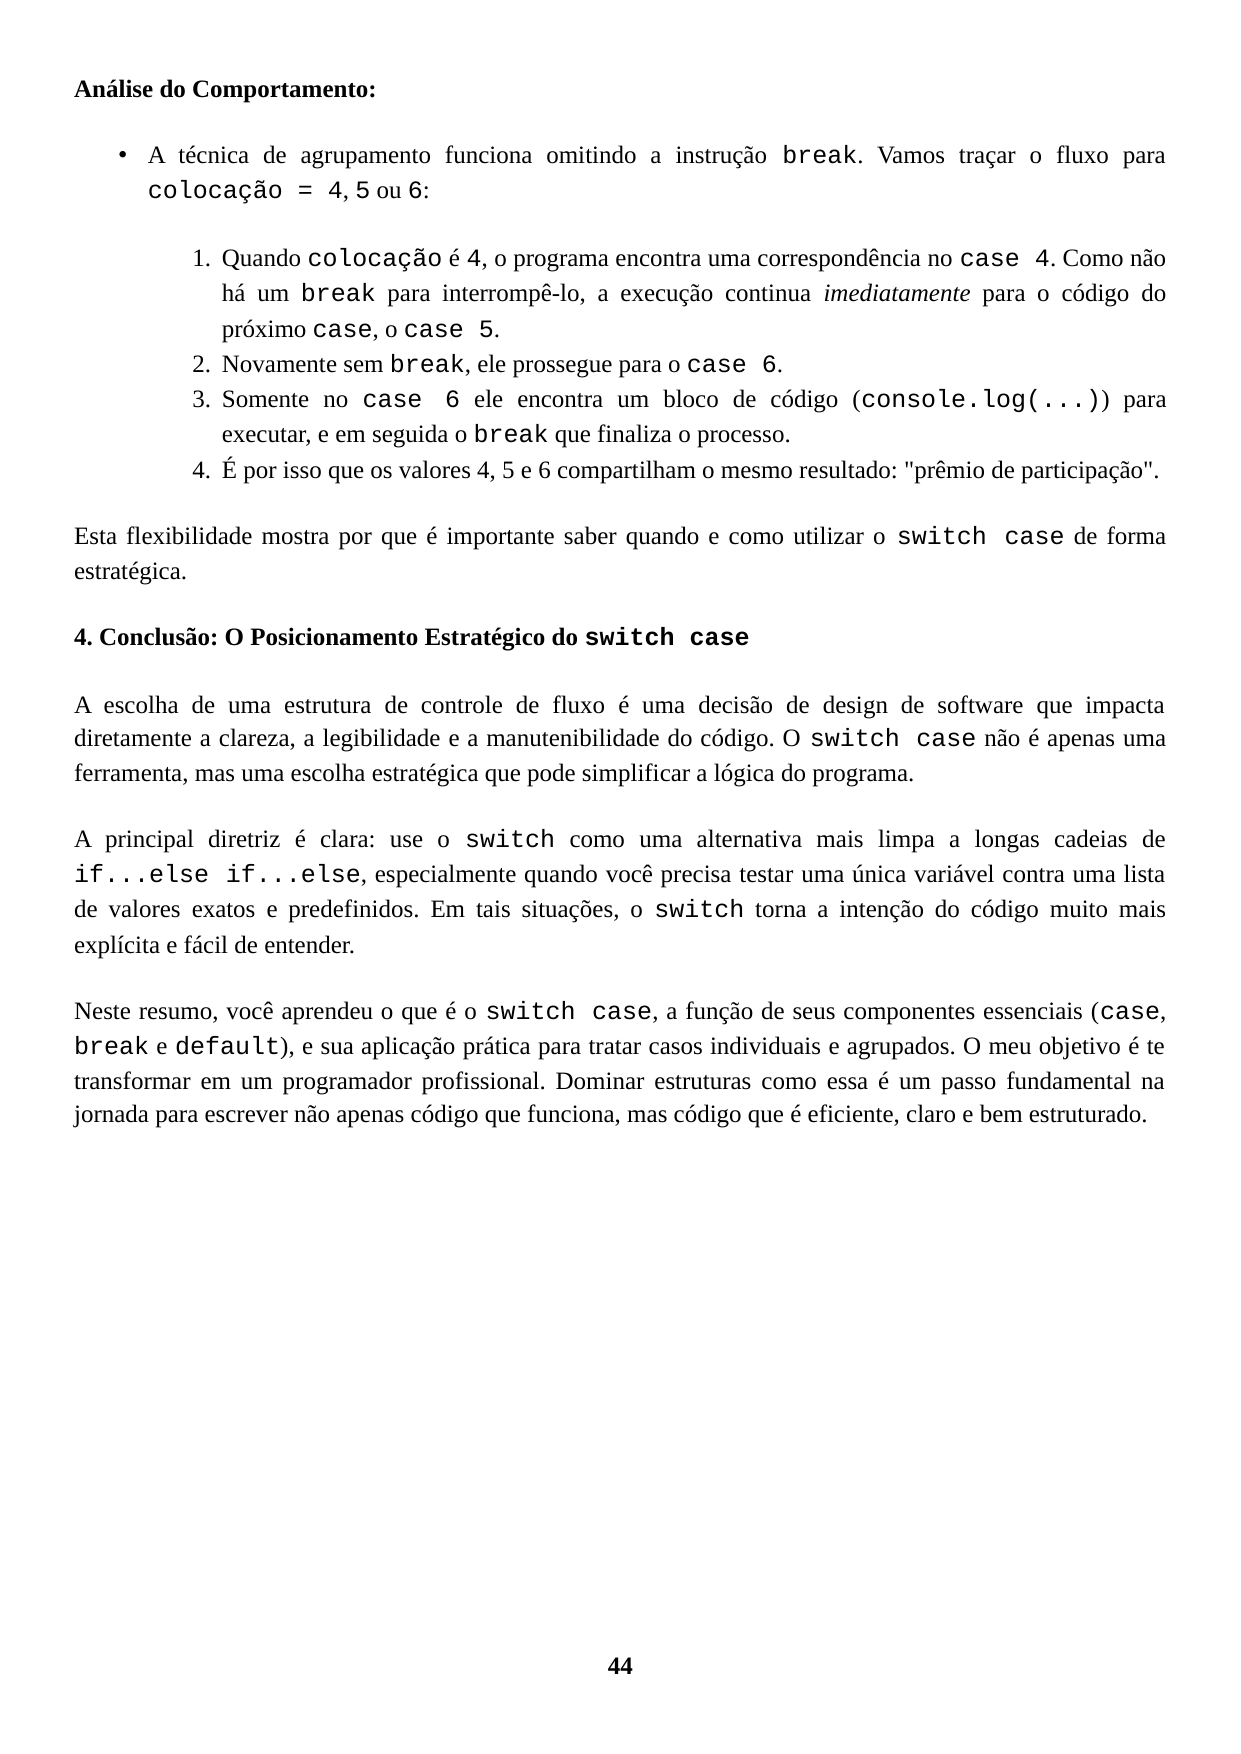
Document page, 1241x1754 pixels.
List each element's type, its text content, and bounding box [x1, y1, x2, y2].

text Neste resumo, você aprendeu o que é o switch case, a função de seus componentes essenciais (case, break e default), e sua aplicação prática para tratar casos individuais e agrupados. O meu objetivo é te transformar em um programador profissional. Dominar estruturas como essa é um passo fundamental na jornada para escrever não apenas código que funciona, mas código que é eficiente, claro e bem estruturado. [74, 996, 1166, 1128]
list Somente no case 6 ele encontra um bloco de código (console.log(...)) para executar, e em seguida o break que finaliza o processo. [192, 384, 1166, 450]
list É por isso que os valores 4, 5 e 6 compartilham o mesmo resultado: "prêmio de participação". [192, 455, 1166, 484]
list Novamente sem break, ele prossegue para o case 6. [192, 349, 1166, 380]
text A escolha de uma estrutura de controle de fluxo é uma decisão de design de software que impacta diretamente a clareza, a legibilidade e a manutenibilidade do código. O switch case não é apenas uma ferramenta, mas uma escolha estratégica que pode simplificar a lógica do programa. [74, 690, 1166, 787]
text A principal diretriz é clara: use o switch como uma alternativa mais limpa a longas cadeias de if...else if...else, especialmente quando você precisa testar uma única variável contra uma lista de valores exatos e predefinidos. Em tais situações, o switch torna a intenção do código muito mais explícita e fácil de entender. [74, 824, 1166, 958]
list Quando colocação é 4, o programa encontra uma correspondência no case 4. Como não há um break para interrompê-lo, a execução continua imediatamente para o código do próximo case, o case 5. [192, 243, 1166, 344]
text Esta flexibilidade mostra por que é importante saber quando e como utilizar o switch case de forma estratégica. [74, 521, 1166, 585]
text Análise do Comportamento: [74, 74, 1166, 103]
subtitle 4. Conclusão: O Posicionamento Estratégico do switch case [74, 622, 1166, 653]
list A técnica de agrupamento funciona omitindo a instrução break. Vamos traçar o fluxo para colocação = 4, 5 ou 6: [118, 140, 1166, 206]
